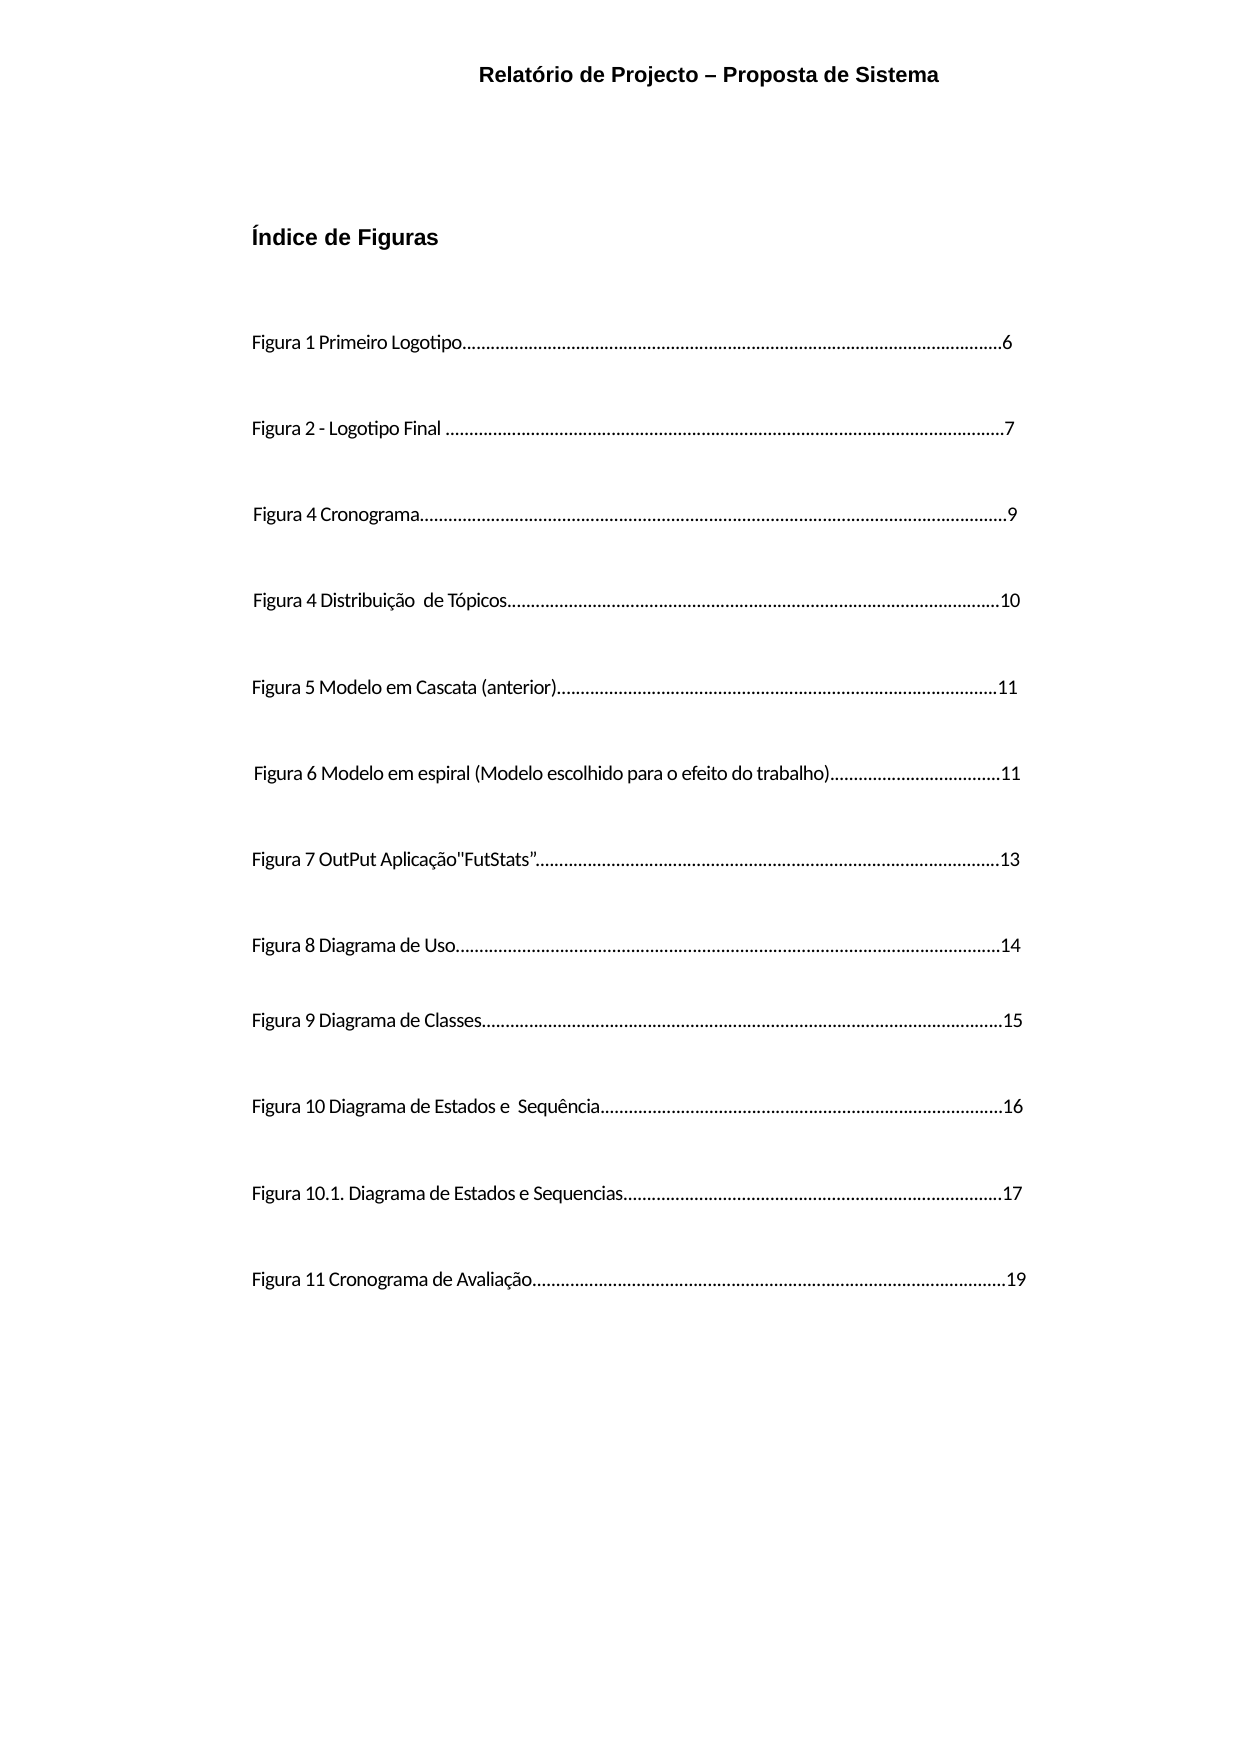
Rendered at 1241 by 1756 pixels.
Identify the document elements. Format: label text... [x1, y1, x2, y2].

subtitle Índice de Figuras [252, 224, 1166, 251]
text Figura 1 Primeiro Logotipo..................................................................................................................6 [252, 329, 1166, 354]
text Figura 8 Diagrama de Uso...................................................................................................................14 [252, 933, 1166, 958]
text Figura 5 Modelo em Cascata (anterior).............................................................................................11 [252, 674, 1166, 699]
text Figura 11 Cronograma de Avaliação....................................................................................................19 [252, 1266, 1166, 1291]
text Figura 4 Distribuição de Tópicos........................................................................................................10 [178, 588, 1166, 613]
text Figura 4 Cronograma............................................................................................................................9 [178, 501, 1166, 527]
text Figura 10.1. Diagrama de Estados e Sequencias................................................................................17 [252, 1180, 1166, 1205]
text Figura 10 Diagrama de Estados e Sequência.....................................................................................16 [252, 1093, 1166, 1119]
text Figura 2 - Logotipo Final ......................................................................................................................7 [252, 415, 1166, 441]
text Figura 6 Modelo em espiral (Modelo escolhido para o efeito do trabalho)....................................11 [178, 760, 1166, 786]
text Figura 7 OutPut Aplicação"FutStats”..................................................................................................13 [252, 846, 1166, 872]
text Figura 9 Diagrama de Classes..............................................................................................................15 [252, 1007, 1166, 1033]
